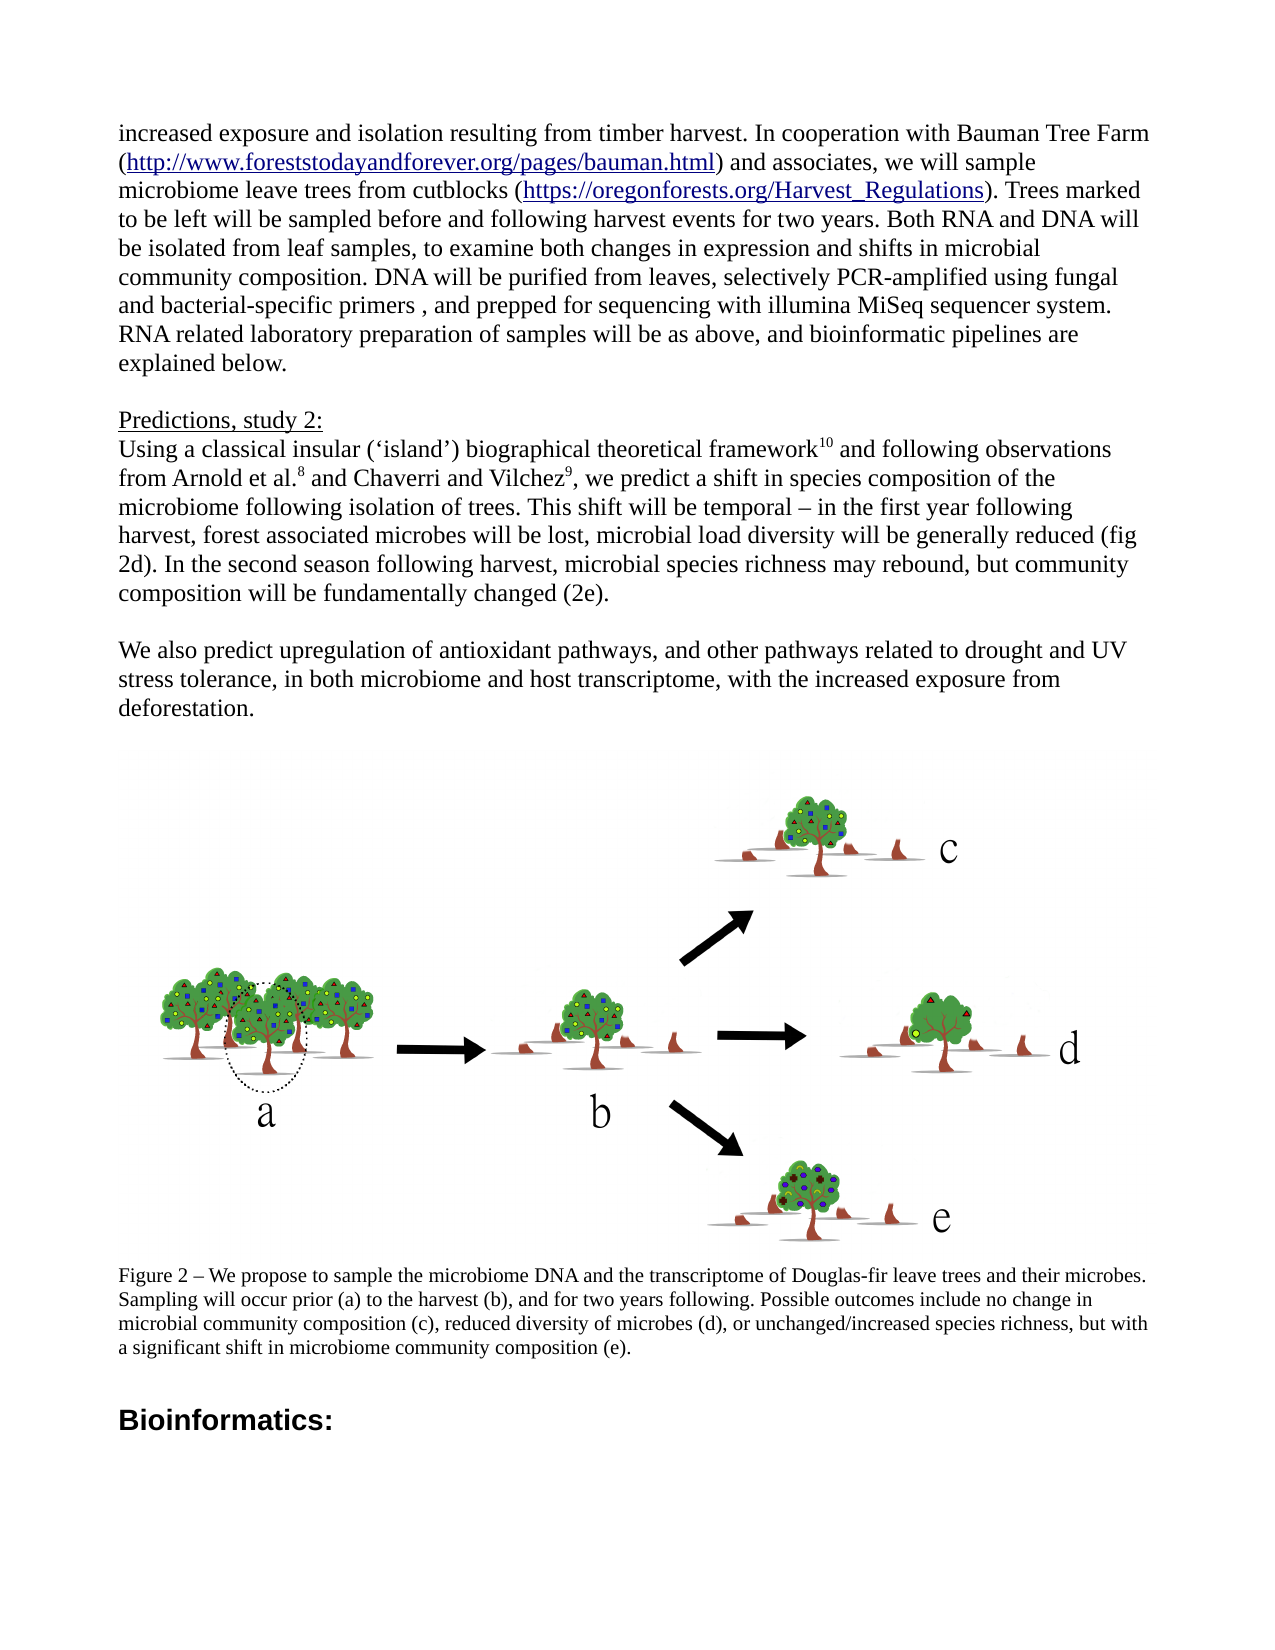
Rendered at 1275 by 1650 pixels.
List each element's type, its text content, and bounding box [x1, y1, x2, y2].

picture [118, 750, 1157, 1263]
text Predictions, study 2: [118, 406, 1157, 434]
text We also predict upregulation of antioxidant pathways, and other pathways related to drought and UV stress tolerance, in both microbiome and host transcriptome, with the increased exposure from deforestation. [118, 636, 1157, 722]
text increased exposure and isolation resulting from timber harvest. In cooperation with Bauman Tree Farm (http://www.foreststodayandforever.org/pages/bauman.html) and associates, we will sample microbiome leave trees from cutblocks (https://oregonforests.org/Harvest_Regulations). Trees marked to be left will be sampled before and following harvest events for two years. Both RNA and DNA will be isolated from leaf samples, to examine both changes in expression and shifts in microbial community composition. DNA will be purified from leaves, selectively PCR-amplified using fungal and bacterial-specific primers , and prepped for sequencing with illumina MiSeq sequencer system. RNA related laboratory preparation of samples will be as above, and bioinformatic pipelines are explained below. [118, 118, 1157, 377]
subtitle Bioinformatics: [118, 1403, 1157, 1436]
text Figure 2 – We propose to sample the microbiome DNA and the transcriptome of Douglas-fir leave trees and their microbes. Sampling will occur prior (a) to the harvest (b), and for two years following. Possible outcomes include no change in microbial community composition (c), reduced diversity of microbes (d), or unchanged/increased species richness, but with a significant shift in microbiome community composition (e). [118, 1263, 1157, 1359]
text Using a classical insular (‘island’) biographical theoretical framework10 and following observations from Arnold et al.8 and Chaverri and Vilchez9, we predict a shift in species composition of the microbiome following isolation of trees. This shift will be temporal – in the first year following harvest, forest associated microbes will be lost, microbial load diversity will be generally reduced (fig 2d). In the second season following harvest, microbial species richness may rebound, but community composition will be fundamentally changed (2e). [118, 434, 1157, 607]
